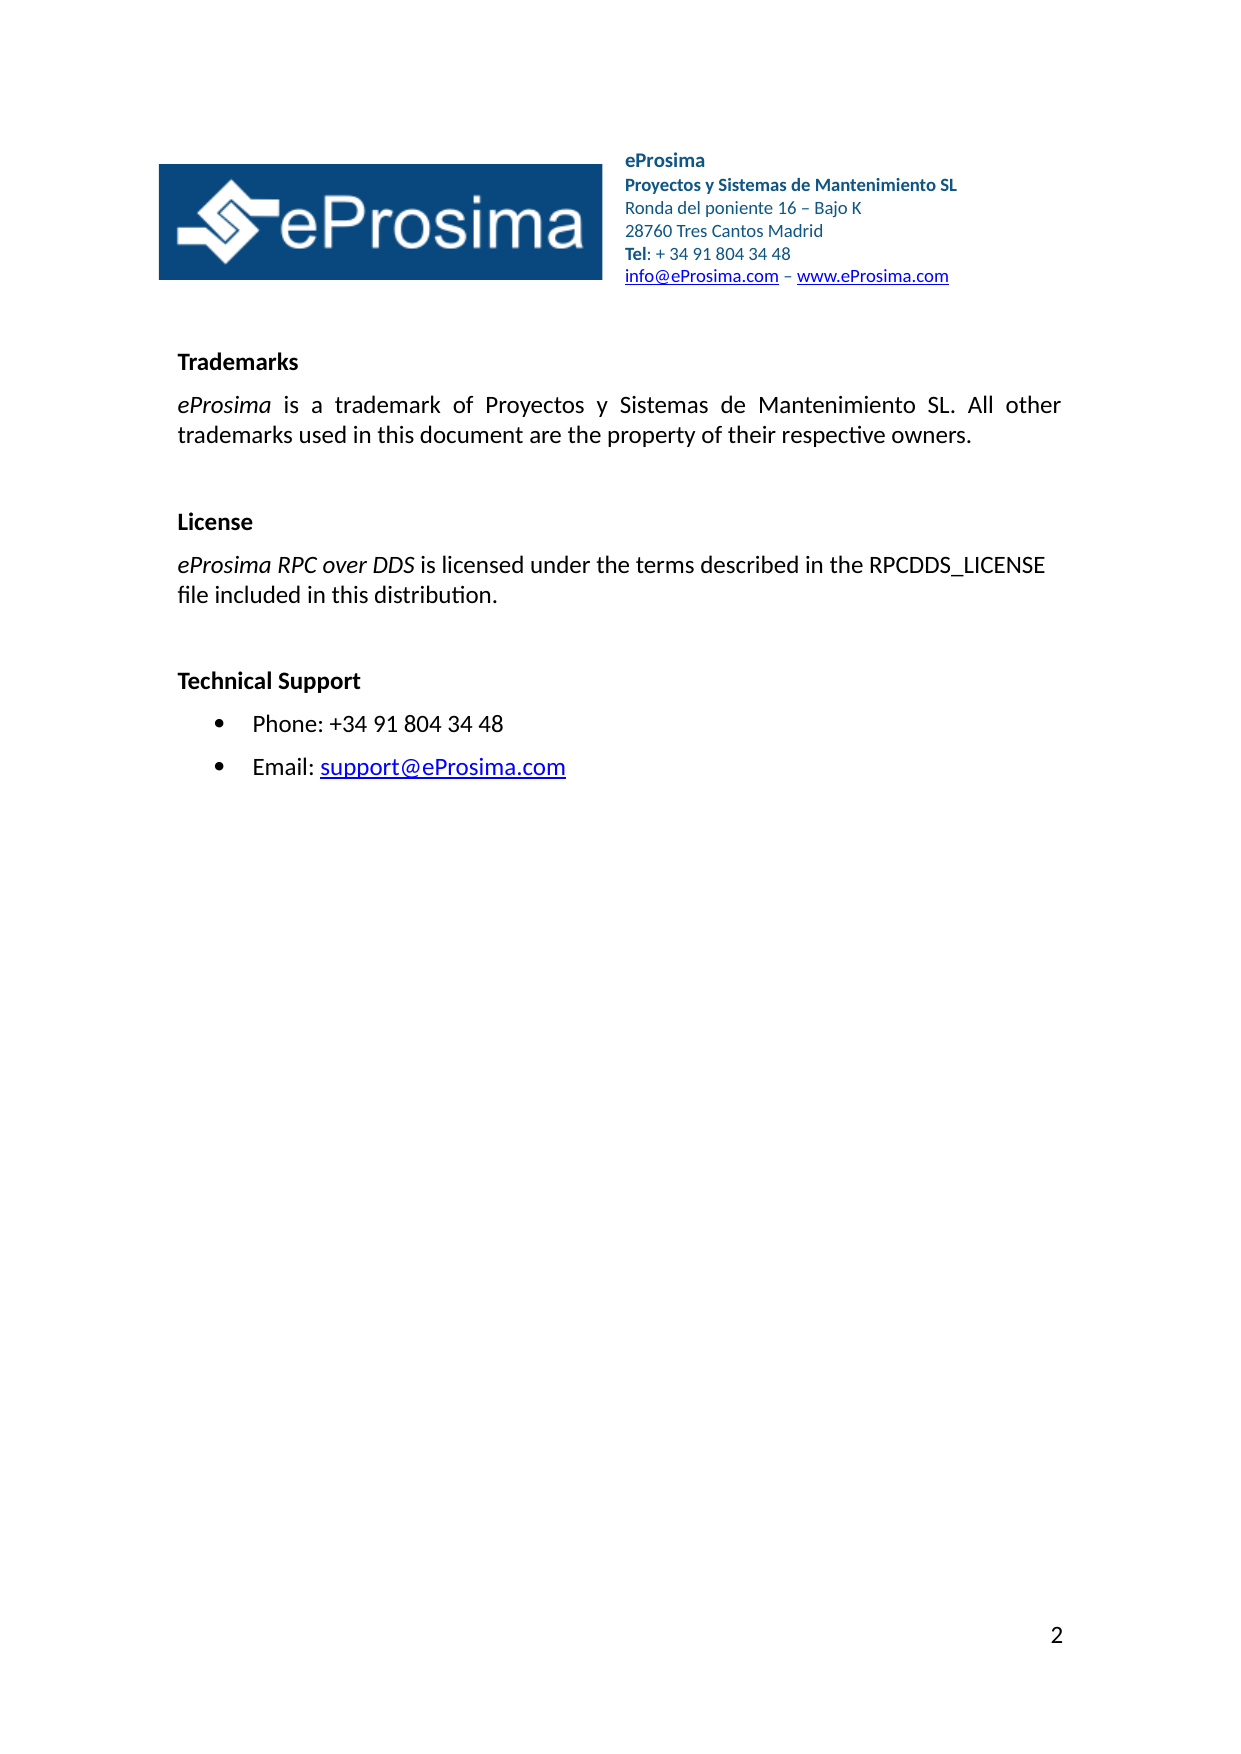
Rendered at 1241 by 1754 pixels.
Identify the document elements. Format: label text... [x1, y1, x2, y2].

text eProsima is a trademark of Proyectos y Sistemas de Mantenimiento SL. All other trademarks used in this document are the property of their respective owners. [177, 389, 1063, 450]
text eProsima RPC over DDS is licensed under the terms described in the RPCDDS_LICENSE file included in this distribution. [177, 549, 1063, 610]
table_header [148, 148, 613, 311]
list Email: support@eProsima.com [215, 751, 1063, 782]
text Technical Support [177, 665, 1063, 696]
text License [177, 506, 1063, 536]
list Phone: +34 91 804 34 48 [215, 708, 1063, 739]
table_header eProsima Proyectos y Sistemas de Mantenimiento SL Ronda del poniente 16 – Bajo K 28760 Tres Cantos Madrid Tel: + 34 91 804 34 48 info@eProsima.com – www.eProsima.com [614, 148, 1033, 311]
text Trademarks [177, 346, 1063, 377]
picture [158, 164, 603, 280]
